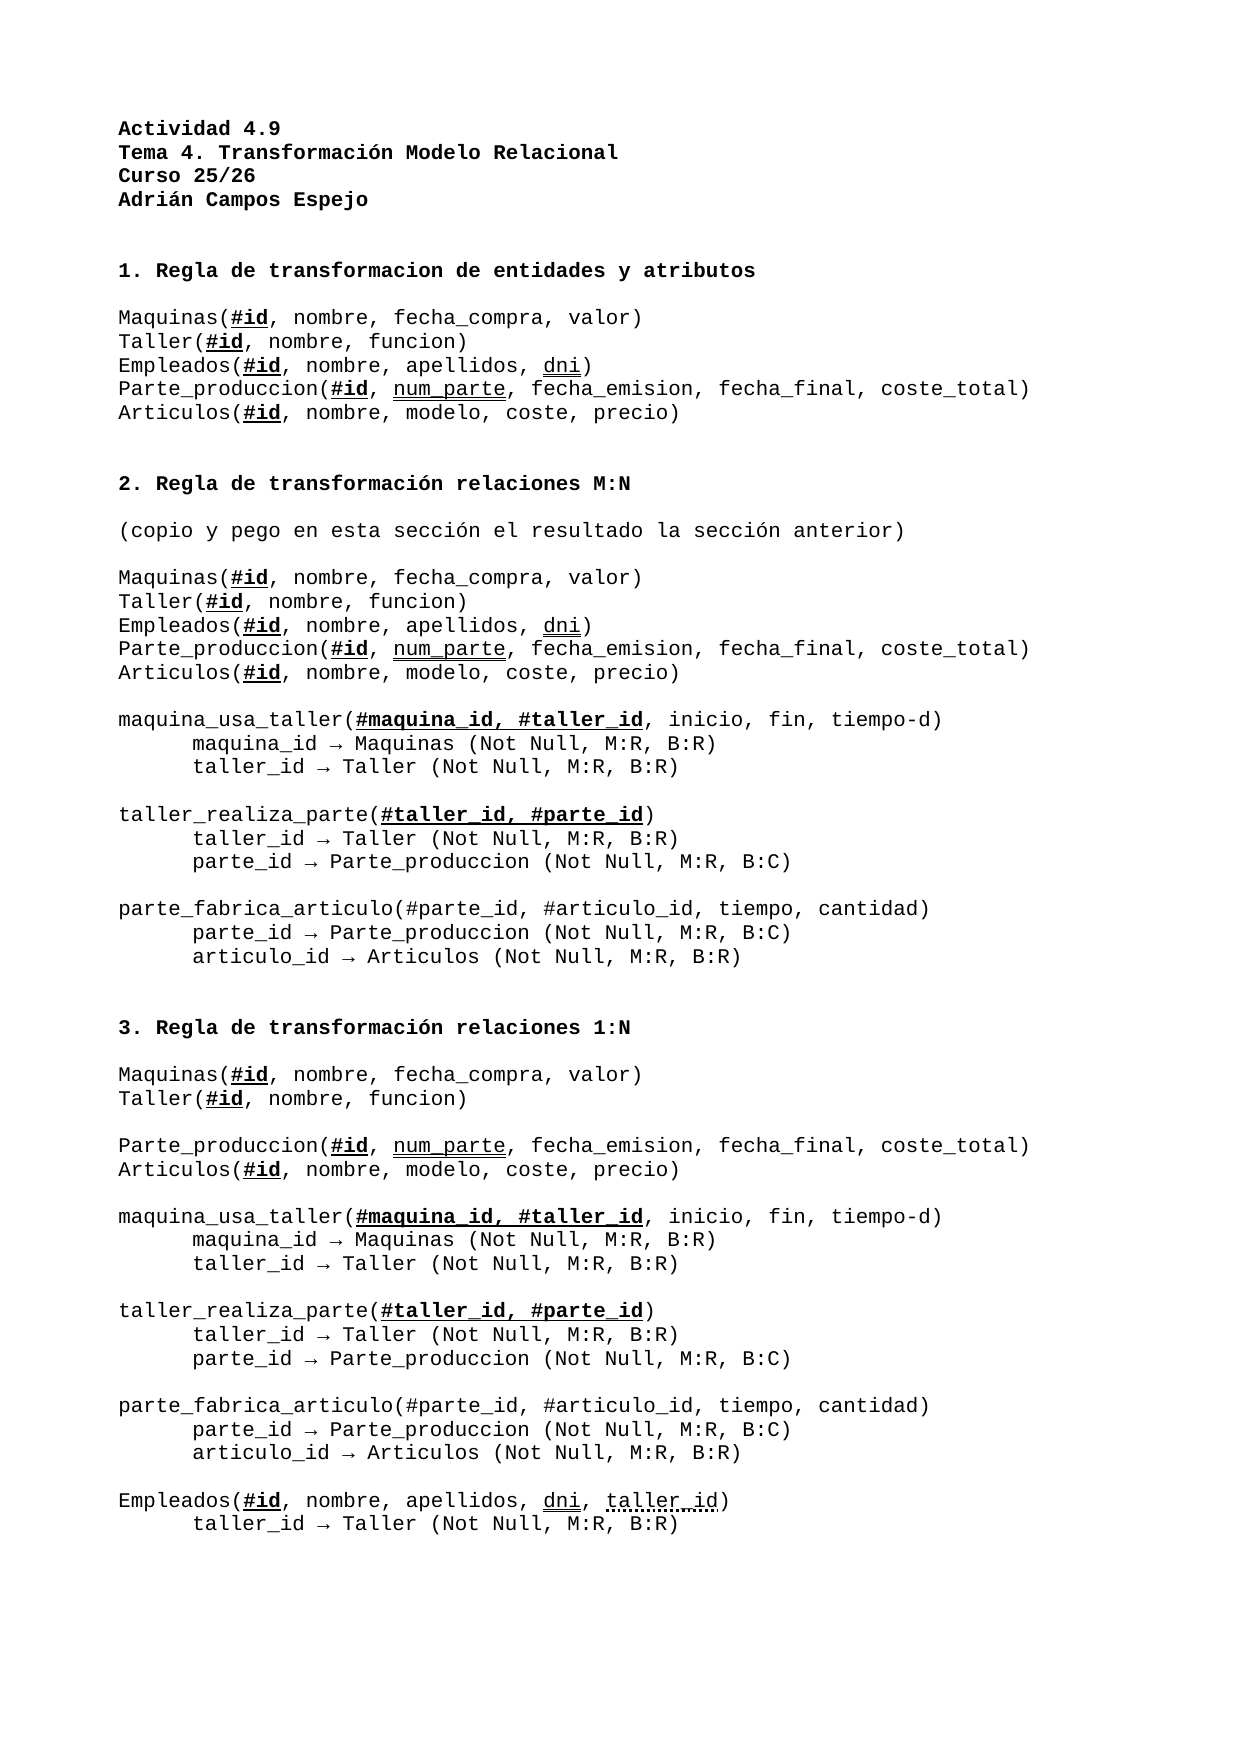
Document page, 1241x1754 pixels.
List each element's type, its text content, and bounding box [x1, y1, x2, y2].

text taller_id → Taller (Not Null, M:R, B:R) [118, 1513, 1122, 1537]
text Taller(#id, nombre, funcion) [118, 591, 1122, 615]
text maquina_usa_taller(#maquina_id, #taller_id, inicio, fin, tiempo-d) [118, 1206, 1122, 1229]
text taller_id → Taller (Not Null, M:R, B:R) [118, 1253, 1122, 1277]
text Empleados(#id, nombre, apellidos, dni) [118, 615, 1122, 638]
text Articulos(#id, nombre, modelo, coste, precio) [118, 1158, 1122, 1182]
text articulo_id → Articulos (Not Null, M:R, B:R) [118, 1442, 1122, 1466]
text Actividad 4.9 [118, 118, 1122, 142]
text taller_id → Taller (Not Null, M:R, B:R) [118, 1324, 1122, 1348]
text taller_realiza_parte(#taller_id, #parte_id) [118, 1300, 1122, 1324]
text Taller(#id, nombre, funcion) [118, 331, 1122, 354]
text maquina_usa_taller(#maquina_id, #taller_id, inicio, fin, tiempo-d) [118, 709, 1122, 733]
text Articulos(#id, nombre, modelo, coste, precio) [118, 402, 1122, 426]
text parte_id → Parte_produccion (Not Null, M:R, B:C) [118, 851, 1122, 875]
text Adrián Campos Espejo [118, 189, 1122, 213]
text Parte_produccion(#id, num_parte, fecha_emision, fecha_final, coste_total) [118, 638, 1122, 662]
text Tema 4. Transformación Modelo Relacional [118, 142, 1122, 165]
text 3. Regla de transformación relaciones 1:N [118, 1017, 1122, 1040]
text taller_id → Taller (Not Null, M:R, B:R) [118, 757, 1122, 780]
text Empleados(#id, nombre, apellidos, dni) [118, 354, 1122, 378]
text Maquinas(#id, nombre, fecha_compra, valor) [118, 307, 1122, 331]
text parte_fabrica_articulo(#parte_id, #articulo_id, tiempo, cantidad) [118, 1395, 1122, 1419]
text 1. Regla de transformacion de entidades y atributos [118, 260, 1122, 284]
text parte_id → Parte_produccion (Not Null, M:R, B:C) [118, 922, 1122, 946]
text taller_id → Taller (Not Null, M:R, B:R) [118, 827, 1122, 851]
text articulo_id → Articulos (Not Null, M:R, B:R) [118, 946, 1122, 969]
text Parte_produccion(#id, num_parte, fecha_emision, fecha_final, coste_total) [118, 378, 1122, 402]
text Maquinas(#id, nombre, fecha_compra, valor) [118, 1064, 1122, 1088]
text taller_realiza_parte(#taller_id, #parte_id) [118, 804, 1122, 827]
text parte_id → Parte_produccion (Not Null, M:R, B:C) [118, 1348, 1122, 1371]
text parte_id → Parte_produccion (Not Null, M:R, B:C) [118, 1419, 1122, 1442]
text parte_fabrica_articulo(#parte_id, #articulo_id, tiempo, cantidad) [118, 898, 1122, 922]
text (copio y pego en esta sección el resultado la sección anterior) [118, 520, 1122, 544]
text maquina_id → Maquinas (Not Null, M:R, B:R) [118, 1229, 1122, 1253]
text 2. Regla de transformación relaciones M:N [118, 473, 1122, 496]
text Empleados(#id, nombre, apellidos, dni, taller_id) [118, 1489, 1122, 1513]
text Articulos(#id, nombre, modelo, coste, precio) [118, 662, 1122, 686]
text Parte_produccion(#id, num_parte, fecha_emision, fecha_final, coste_total) [118, 1135, 1122, 1158]
text maquina_id → Maquinas (Not Null, M:R, B:R) [118, 733, 1122, 757]
text Maquinas(#id, nombre, fecha_compra, valor) [118, 567, 1122, 591]
text Taller(#id, nombre, funcion) [118, 1088, 1122, 1111]
text Curso 25/26 [118, 165, 1122, 189]
